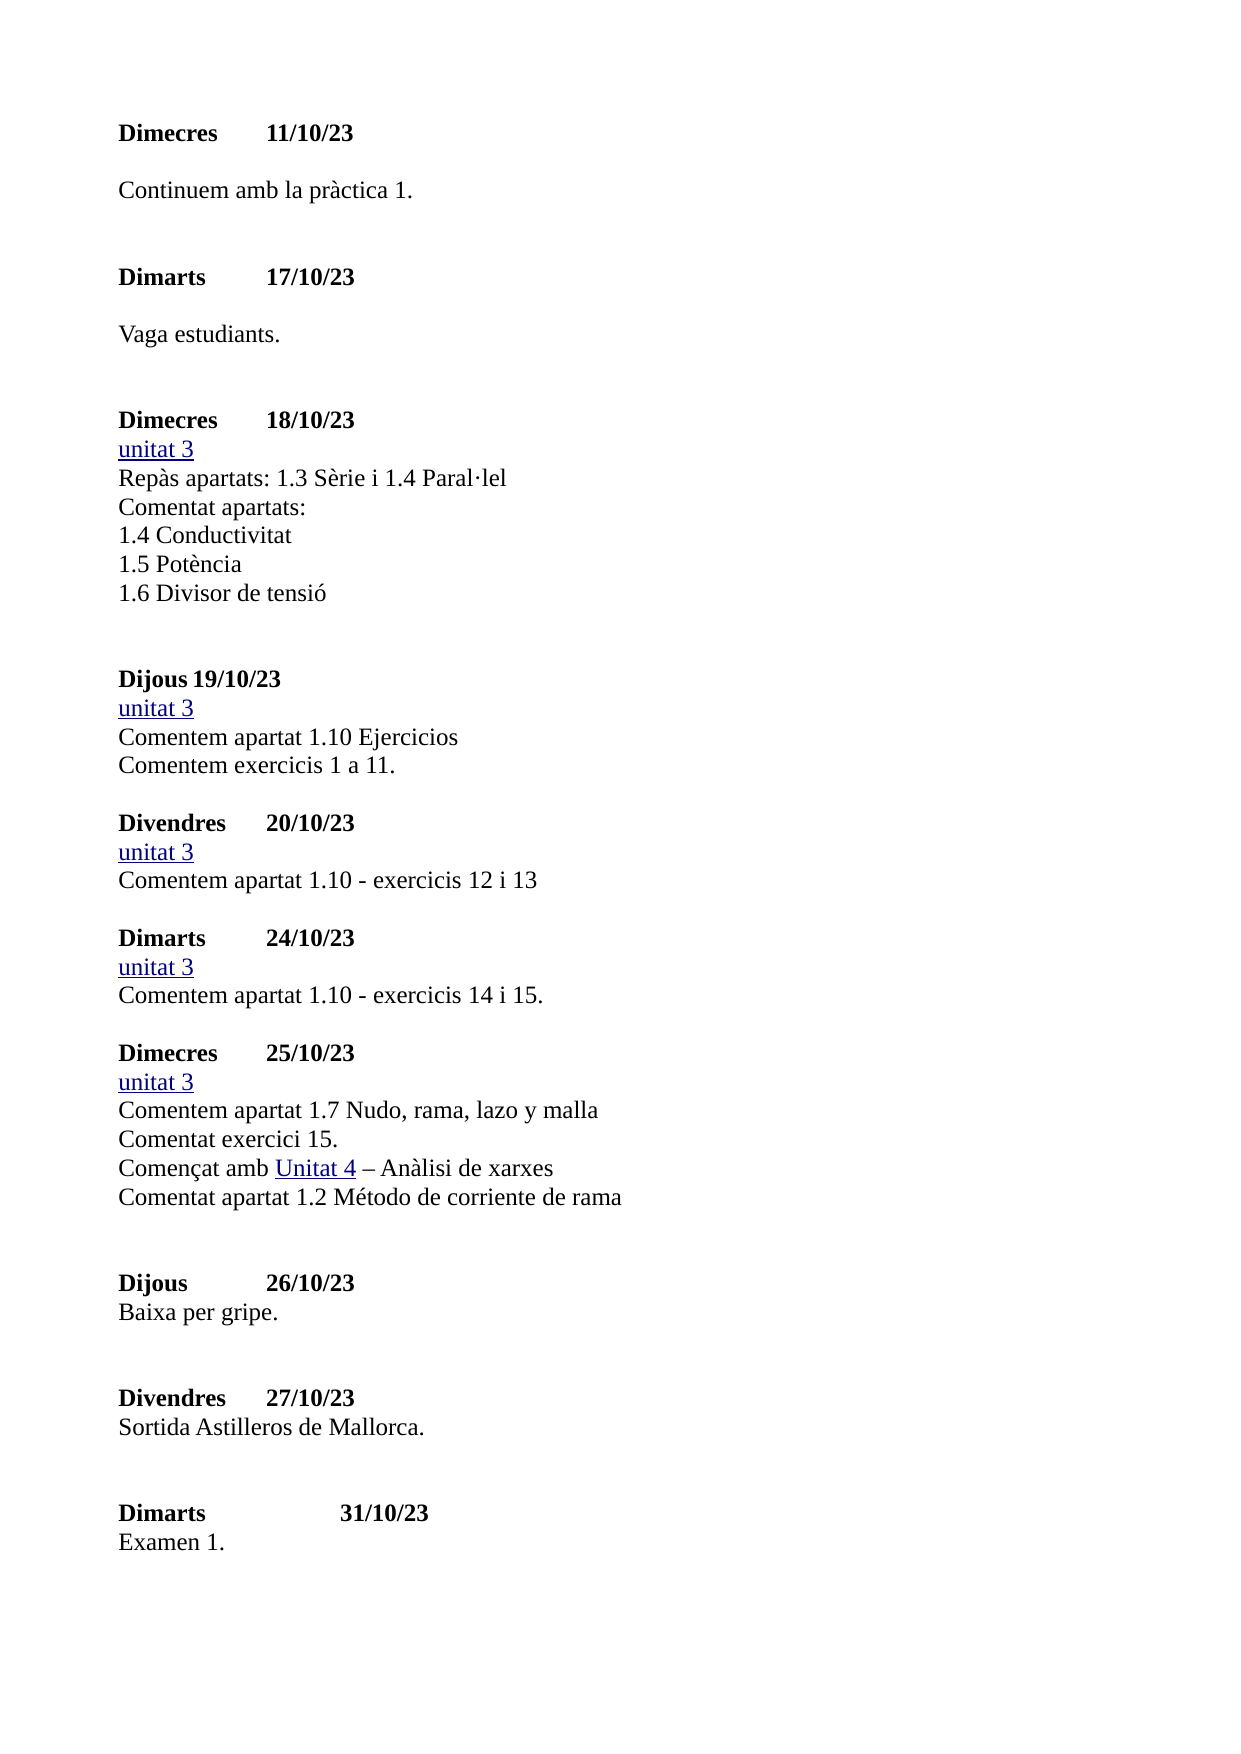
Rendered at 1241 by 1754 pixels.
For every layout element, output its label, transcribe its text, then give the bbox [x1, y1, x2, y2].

text Comentat exercici 15. [118, 1124, 1122, 1153]
text unitat 3 [118, 952, 1122, 981]
text Dijous 19/10/23 [118, 664, 1122, 693]
text Començat amb Unitat 4 – Anàlisi de xarxes [118, 1153, 1122, 1182]
text Comentem apartat 1.10 - exercicis 12 i 13 [118, 866, 1122, 894]
text Dimarts 17/10/23 [118, 262, 1122, 291]
text unitat 3 [118, 1067, 1122, 1096]
text Comentem apartat 1.10 - exercicis 14 i 15. [118, 981, 1122, 1009]
text Sortida Astilleros de Mallorca. [118, 1412, 1122, 1441]
text unitat 3 [118, 837, 1122, 866]
text Divendres 27/10/23 [118, 1383, 1122, 1412]
text Dimarts 31/10/23 [118, 1498, 1122, 1527]
text Comentem apartat 1.7 Nudo, rama, lazo y malla [118, 1096, 1122, 1124]
text 1.6 Divisor de tensió [118, 578, 1122, 607]
text Vaga estudiants. [118, 319, 1122, 348]
text Comentem exercicis 1 a 11. [118, 751, 1122, 779]
text Dimecres 25/10/23 [118, 1038, 1122, 1067]
text Dimarts 24/10/23 [118, 923, 1122, 952]
text Comentem apartat 1.10 Ejercicios [118, 722, 1122, 751]
text Comentat apartats: [118, 492, 1122, 521]
text 1.5 Potència [118, 549, 1122, 578]
text Examen 1. [118, 1527, 1122, 1556]
text Comentat apartat 1.2 Método de corriente de rama [118, 1182, 1122, 1211]
text Repàs apartats: 1.3 Sèrie i 1.4 Paral·lel [118, 463, 1122, 492]
text Dijous 26/10/23 [118, 1268, 1122, 1297]
text Divendres 20/10/23 [118, 808, 1122, 837]
text 1.4 Conductivitat [118, 521, 1122, 549]
text unitat 3 [118, 693, 1122, 722]
text Dimecres 11/10/23 [118, 118, 1122, 147]
text Continuem amb la pràctica 1. [118, 176, 1122, 204]
text Dimecres 18/10/23 [118, 406, 1122, 434]
text Baixa per gripe. [118, 1297, 1122, 1326]
text unitat 3 [118, 434, 1122, 463]
